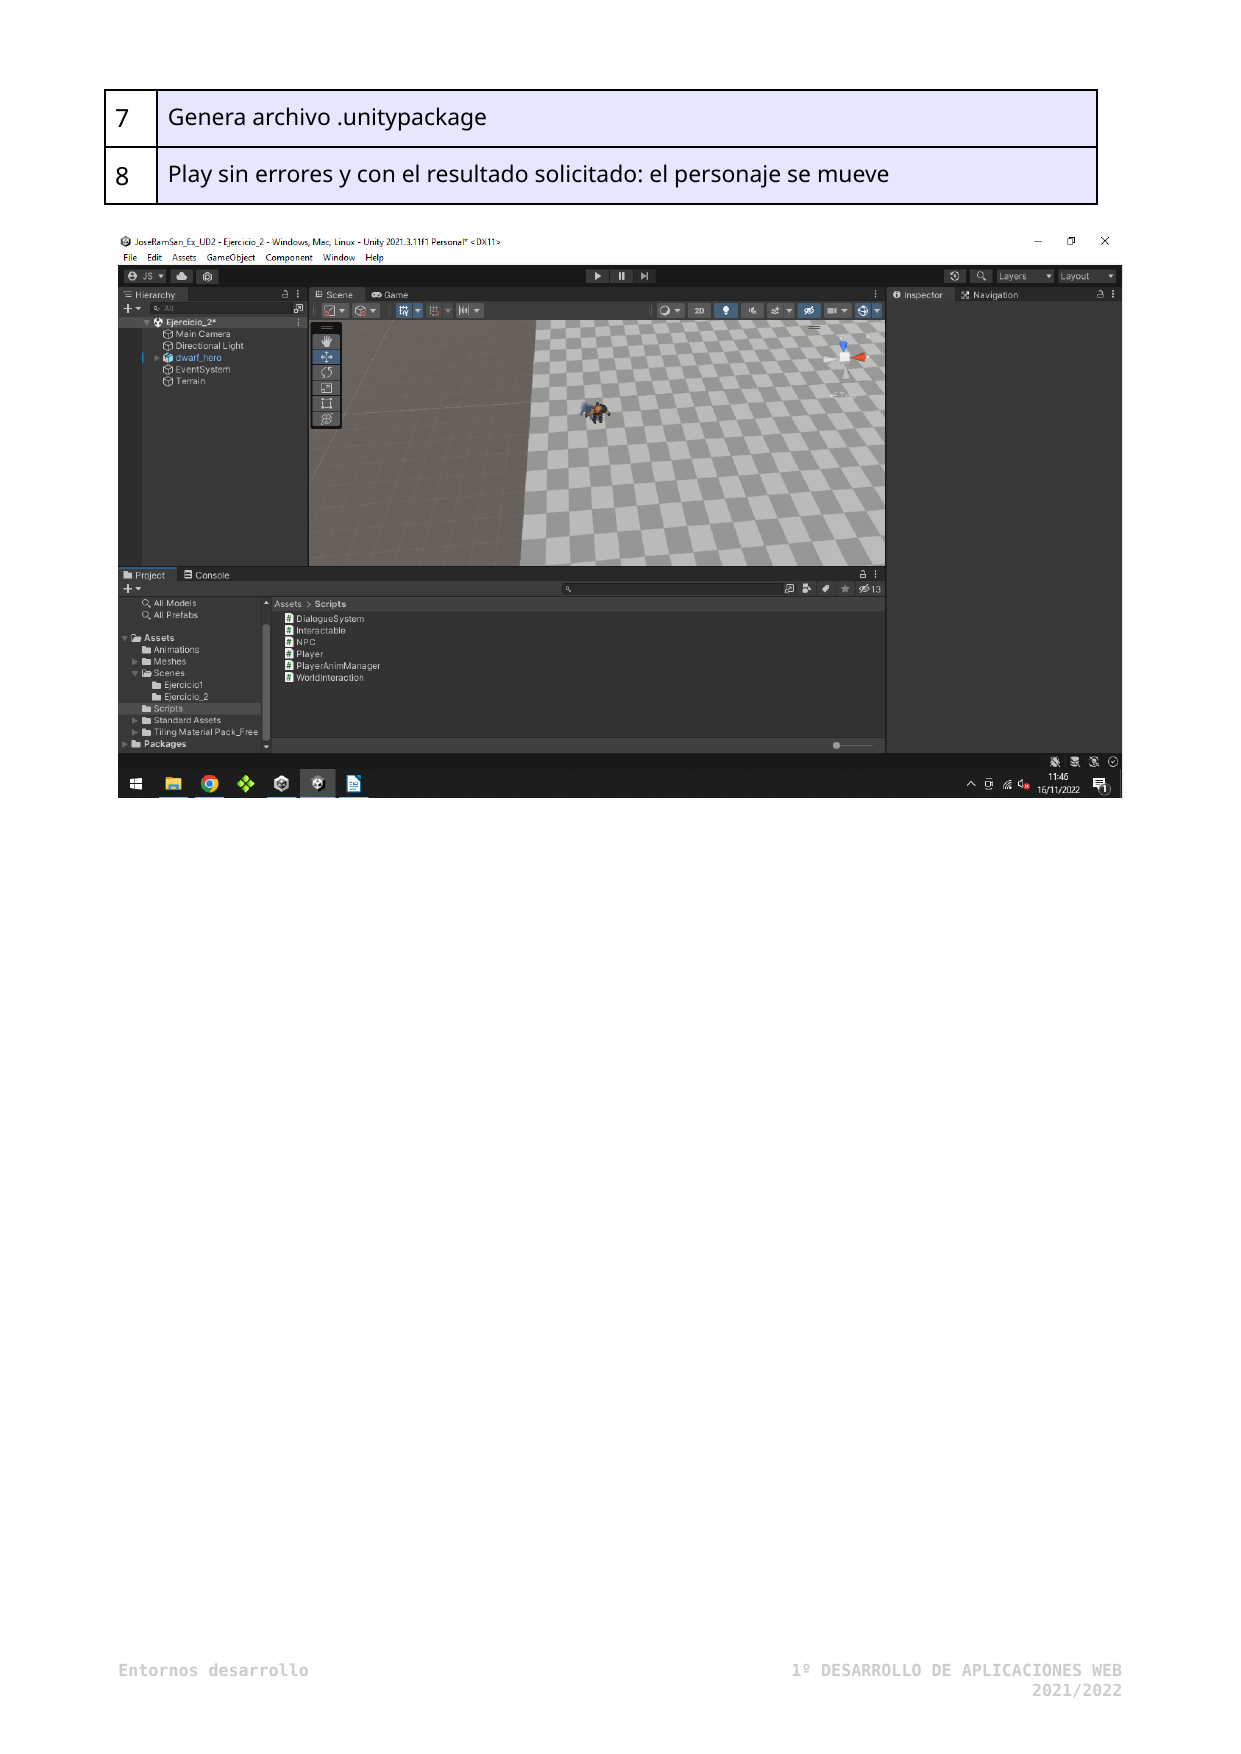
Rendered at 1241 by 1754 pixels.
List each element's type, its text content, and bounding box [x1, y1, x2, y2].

table_cell Play sin errores y con el resultado solicitado: el personaje se mueve [158, 148, 1096, 203]
table_cell Genera archivo .unitypackage [158, 91, 1096, 146]
table_cell 7 [106, 91, 156, 146]
table_cell 8 [106, 148, 156, 203]
picture [118, 233, 1123, 798]
